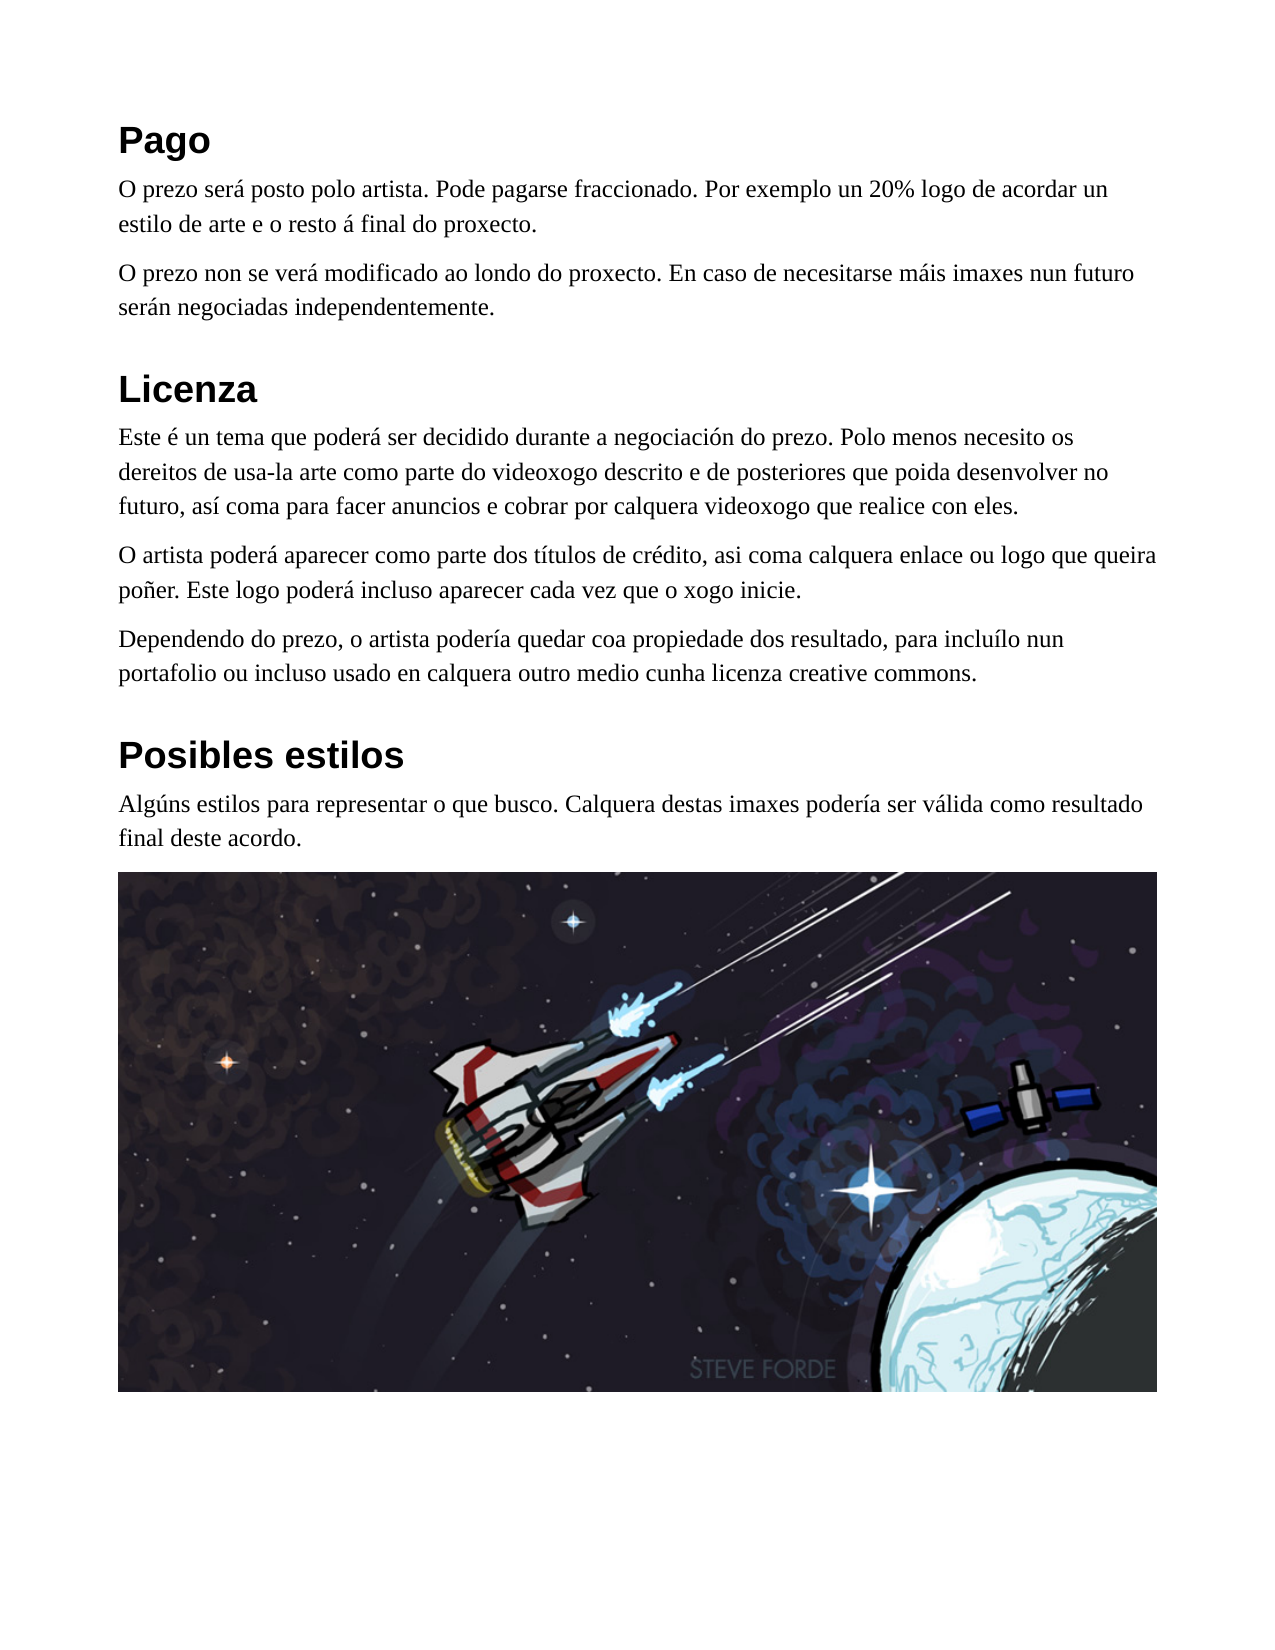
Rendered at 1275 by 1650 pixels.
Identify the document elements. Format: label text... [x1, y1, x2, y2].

text O prezo será posto polo artista. Pode pagarse fraccionado. Por exemplo un 20% logo de acordar un estilo de arte e o resto á final do proxecto. [118, 174, 1157, 237]
picture [118, 872, 1157, 1392]
text Dependendo do prezo, o artista podería quedar coa propiedade dos resultado, para incluílo nun portafolio ou incluso usado en calquera outro medio cunha licenza creative commons. [118, 624, 1157, 687]
subtitle Posibles estilos [118, 733, 1157, 776]
subtitle Licenza [118, 366, 1157, 410]
text Algúns estilos para representar o que busco. Calquera destas imaxes podería ser válida como resultado final deste acordo. [118, 789, 1157, 852]
subtitle Pago [118, 118, 1157, 162]
text O prezo non se verá modificado ao londo do proxecto. En caso de necesitarse máis imaxes nun futuro serán negociadas independentemente. [118, 258, 1157, 321]
text Este é un tema que poderá ser decidido durante a negociación do prezo. Polo menos necesito os dereitos de usa-la arte como parte do videoxogo descrito e de posteriores que poida desenvolver no futuro, así coma para facer anuncios e cobrar por calquera videoxogo que realice con eles. [118, 422, 1157, 520]
text O artista poderá aparecer como parte dos títulos de crédito, asi coma calquera enlace ou logo que queira poñer. Este logo poderá incluso aparecer cada vez que o xogo inicie. [118, 541, 1157, 604]
